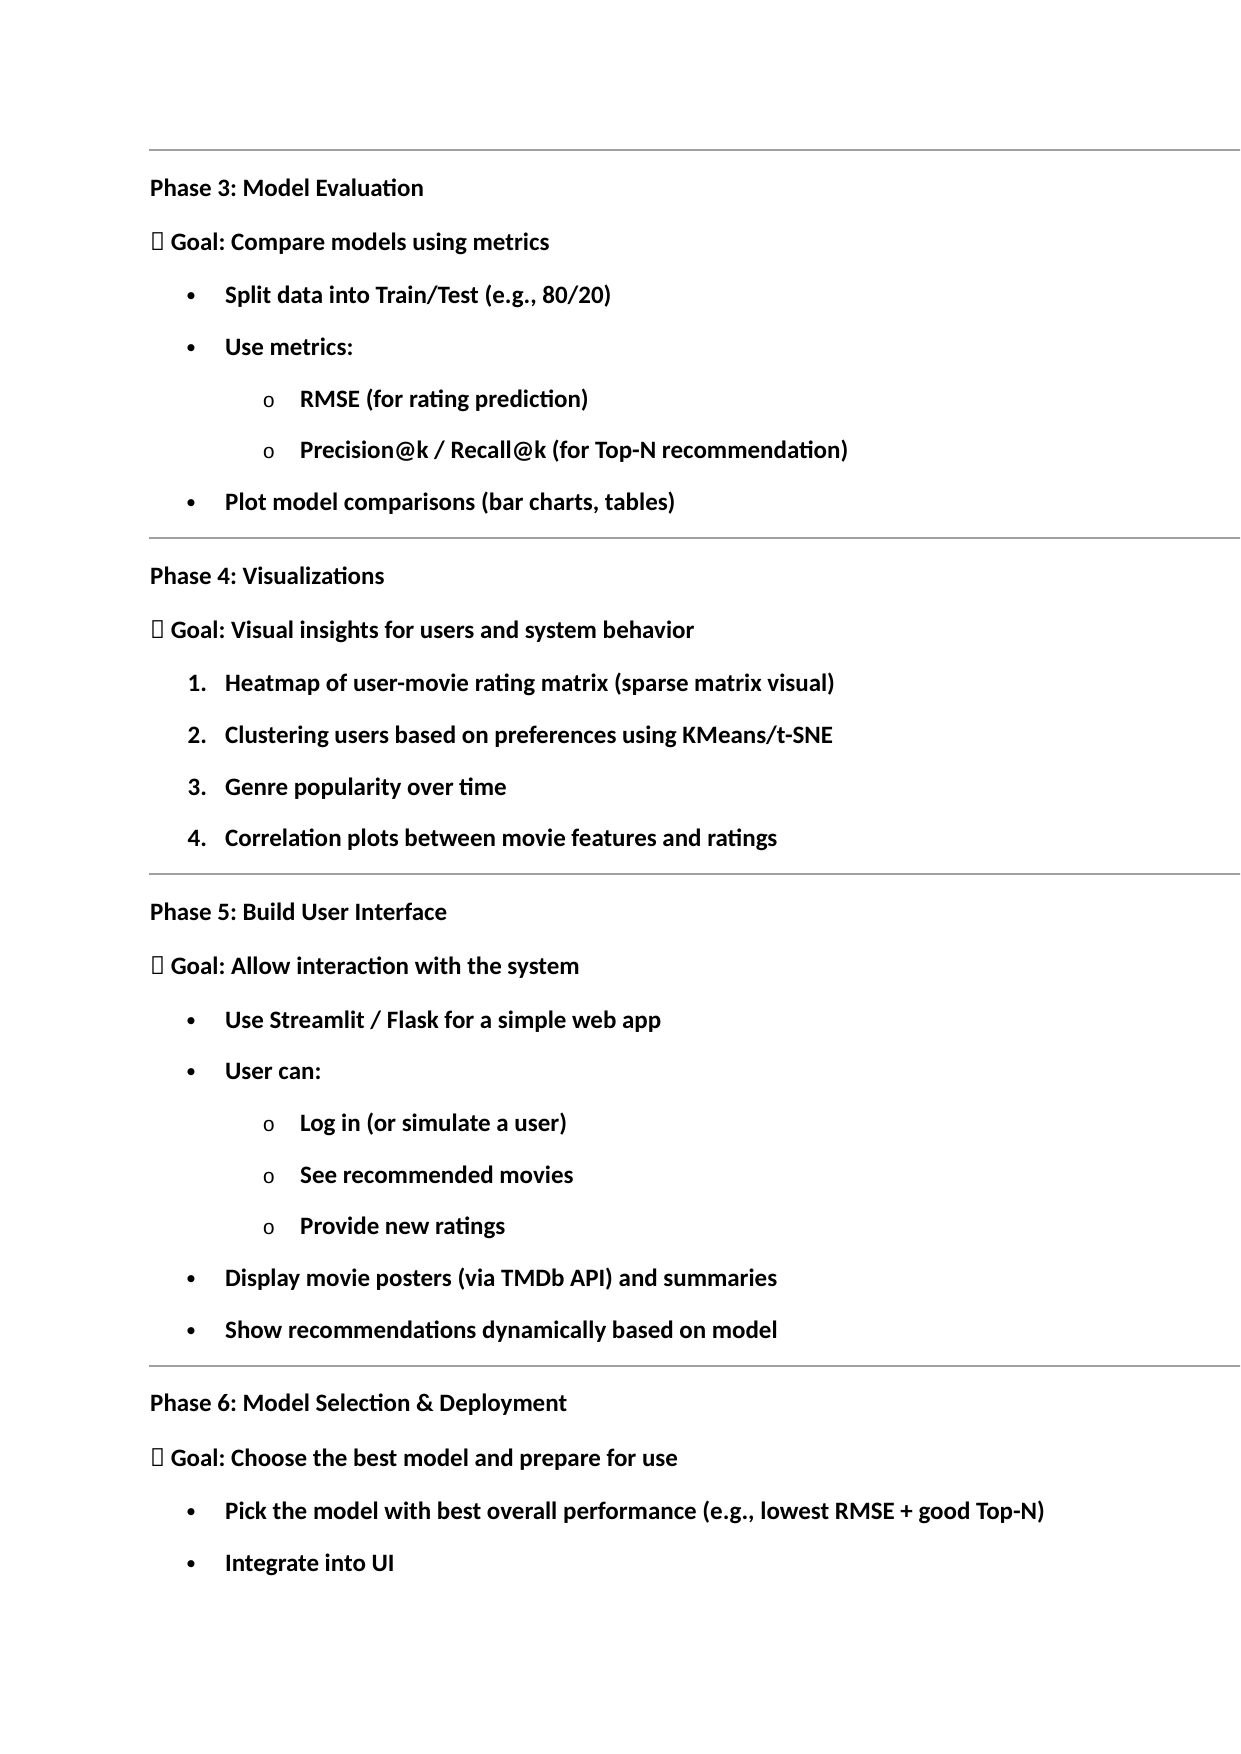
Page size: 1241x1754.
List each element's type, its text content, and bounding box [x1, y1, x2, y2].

text Phase 3: Model Evaluation [150, 172, 1090, 203]
text Phase 6: Model Selection & Deployment [150, 1387, 1090, 1418]
text Phase 5: Build User Interface [150, 896, 1090, 927]
list Clustering users based on preferences using KMeans/t-SNE [187, 719, 1090, 750]
list User can: [187, 1055, 1090, 1086]
list See recommended movies [262, 1159, 1090, 1189]
list Display movie posters (via TMDb API) and summaries [187, 1262, 1090, 1293]
list Heatmap of user-movie rating matrix (sparse matrix visual) [187, 667, 1090, 698]
list Use metrics: [187, 331, 1090, 362]
list Integrate into UI [187, 1547, 1090, 1577]
list Precision@k / Recall@k (for Top-N recommendation) [262, 434, 1090, 465]
list Correlation plots between movie features and ratings [187, 822, 1090, 853]
list Split data into Train/Test (e.g., 80/20) [187, 279, 1090, 310]
text 📍 Goal: Compare models using metrics [150, 224, 1090, 258]
text 📍 Goal: Choose the best model and prepare for use [150, 1439, 1090, 1473]
text 📍 Goal: Visual insights for users and system behavior [150, 612, 1090, 646]
list Use Streamlit / Flask for a simple web app [187, 1004, 1090, 1034]
text Phase 4: Visualizations [150, 560, 1090, 591]
text 📍 Goal: Allow interaction with the system [150, 948, 1090, 982]
list Genre popularity over time [187, 771, 1090, 801]
list Plot model comparisons (bar charts, tables) [187, 486, 1090, 517]
list Provide new ratings [262, 1210, 1090, 1241]
list Log in (or simulate a user) [262, 1107, 1090, 1138]
list RMSE (for rating prediction) [262, 383, 1090, 413]
list Show recommendations dynamically based on model [187, 1314, 1090, 1344]
list Pick the model with best overall performance (e.g., lowest RMSE + good Top-N) [187, 1495, 1090, 1526]
